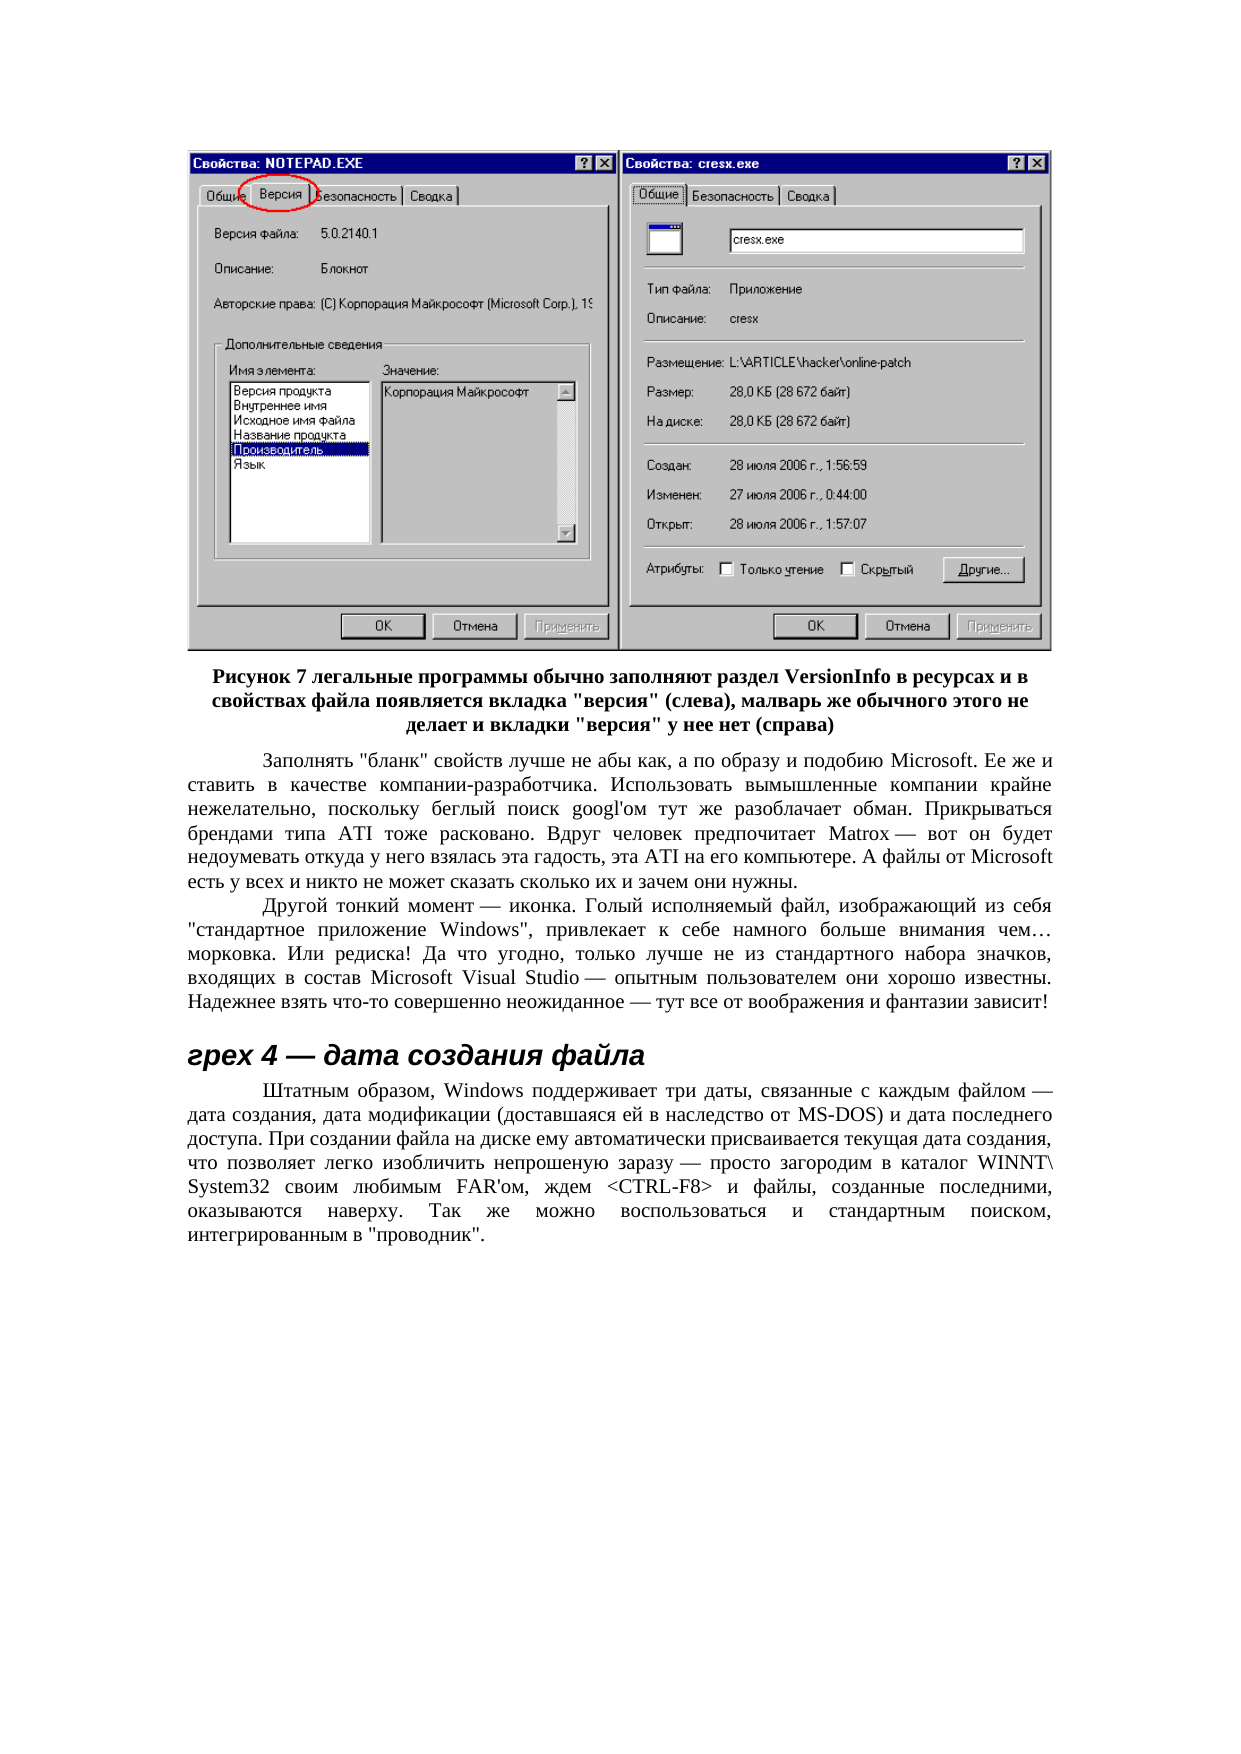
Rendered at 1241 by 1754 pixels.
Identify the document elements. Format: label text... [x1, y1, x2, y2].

text Штатным образом, Windows поддерживает три даты, связанные с каждым файлом — дата создания, дата модификации (доставшаяся ей в наследство от MS-DOS) и дата последнего доступа. При создании файла на диске ему автоматически присваивается текущая дата создания, что позволяет легко изобличить непрошеную заразу — просто загородим в каталог WINNT\System32 своим любимым FAR'ом, ждем <CTRL-F8> и файлы, созданные последними, оказываются наверху. Так же можно воспользоваться и стандартным поиском, интегрированным в "проводник". [187, 1078, 1053, 1246]
text Рисунок 7 легальные программы обычно заполняют раздел VersionInfo в ресурсах и в свойствах файла появляется вкладка "версия" (слева), малварь же обычного этого не делает и вкладки "версия" у нее нет (справа) [187, 663, 1053, 736]
picture [187, 150, 1052, 651]
text Другой тонкий момент — иконка. Голый исполняемый файл, изображающий из себя "стандартное приложение Windows", привлекает к себе намного больше внимания чем… морковка. Или редиска! Да что угодно, только лучше не из стандартного набора значков, входящих в состав Microsoft Visual Studio — опытным пользователем они хорошо известны. Надежнее взять что-то совершенно неожиданное — тут все от воображения и фантазии зависит! [187, 893, 1053, 1013]
text Заполнять "бланк" свойств лучше не абы как, а по образу и подобию Microsoft. Ее же и ставить в качестве компании-разработчика. Использовать вымышленные компании крайне нежелательно, поскольку беглый поиск googl'ом тут же разоблачает обман. Прикрываться брендами типа ATI тоже расковано. Вдруг человек предпочитает Matrox — вот он будет недоумевать откуда у него взялась эта гадость, эта ATI на его компьютере. А файлы от Microsoft есть у всех и никто не может сказать сколько их и зачем они нужны. [187, 748, 1053, 893]
subtitle грех 4 — дата создания файла [187, 1038, 1053, 1071]
